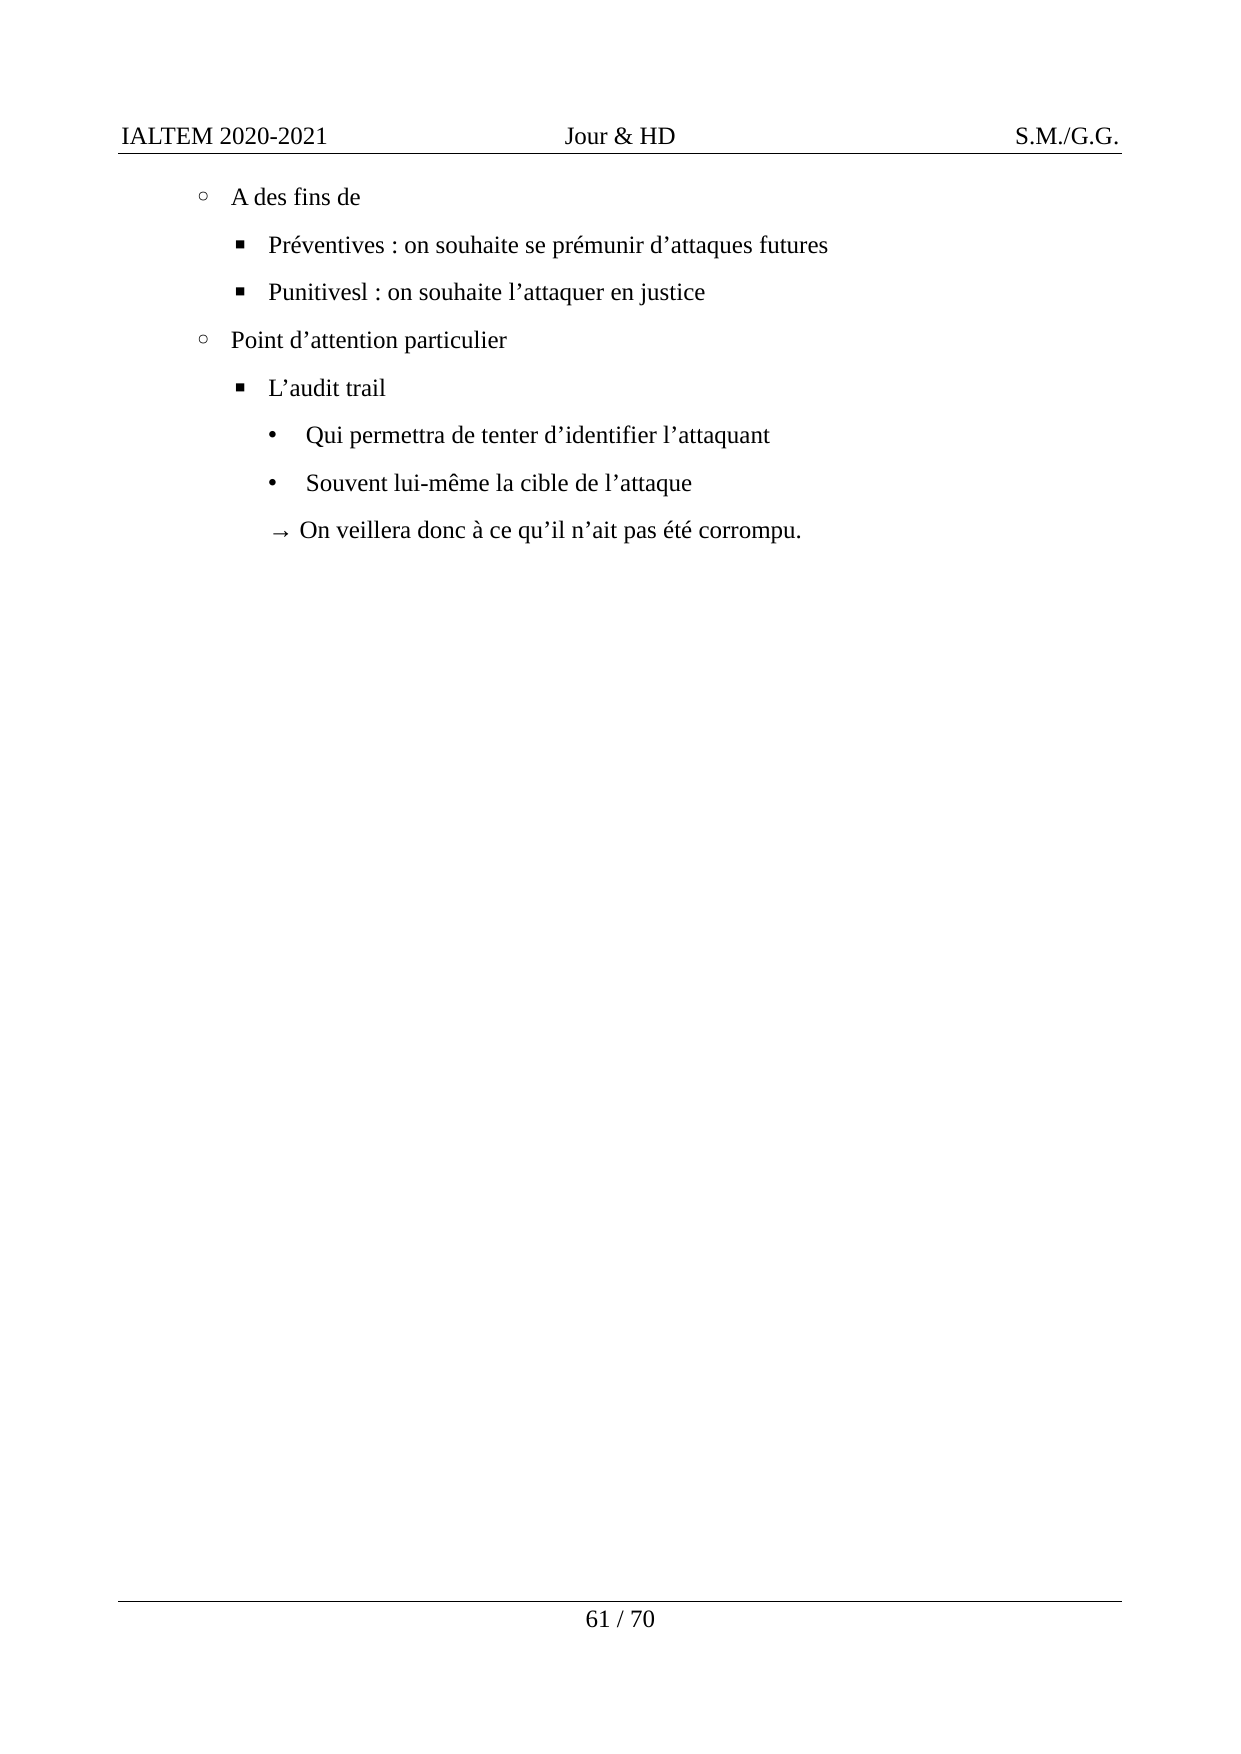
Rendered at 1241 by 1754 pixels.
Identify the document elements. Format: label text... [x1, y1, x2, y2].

list → On veillera donc à ce qu’il n’ait pas été corrompu. [231, 516, 1122, 544]
list Souvent lui-même la cible de l’attaque [268, 468, 1122, 497]
list Préventives : on souhaite se prémunir d’attaques futures [231, 230, 1122, 259]
list A des fins de [193, 182, 1122, 211]
list Punitivesl : on souhaite l’attaquer en justice [231, 277, 1122, 306]
list Point d’attention particulier [193, 325, 1122, 354]
list L’audit trail [231, 373, 1122, 401]
list Qui permettra de tenter d’identifier l’attaquant [268, 420, 1122, 449]
